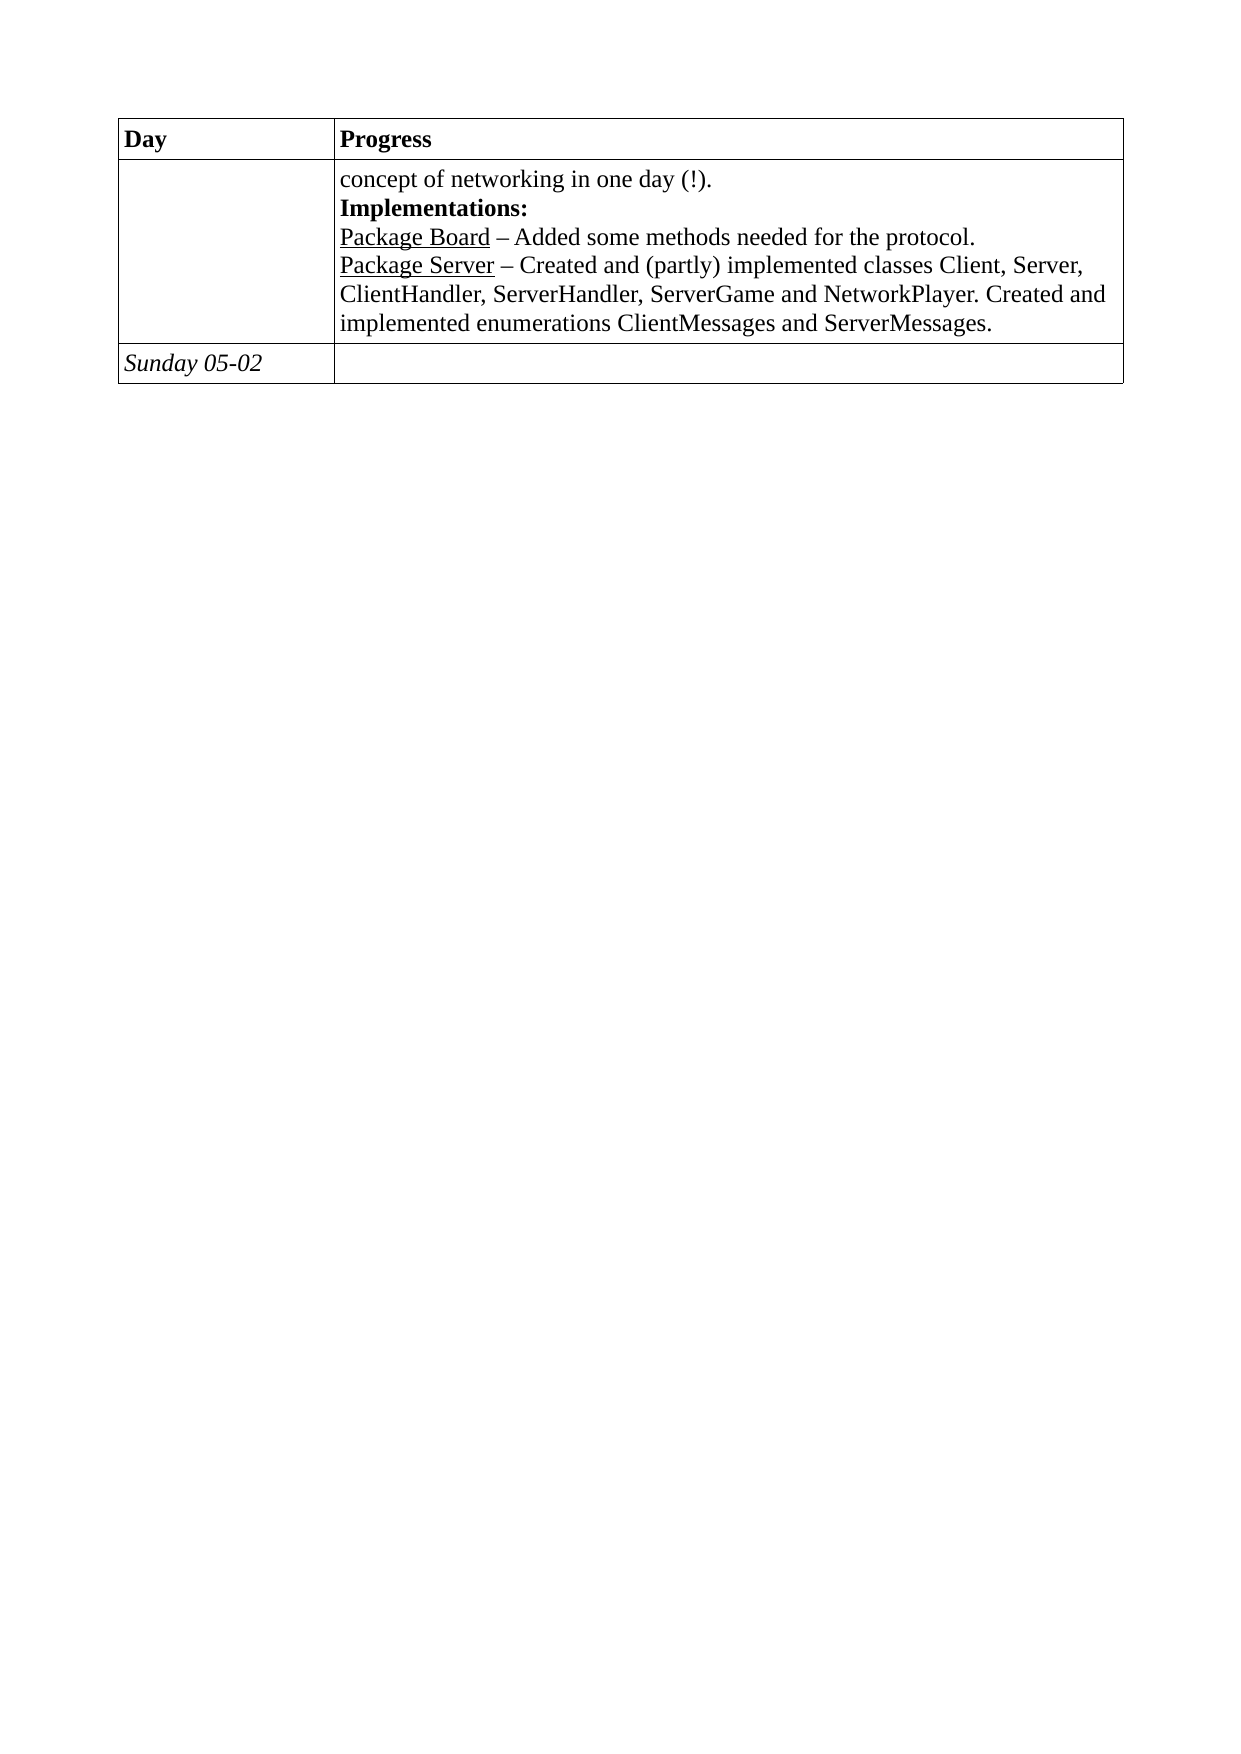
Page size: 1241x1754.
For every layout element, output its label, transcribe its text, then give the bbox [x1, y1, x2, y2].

table_cell concept of networking in one day (!). Implementations: Package Board – Added some methods needed for the protocol. Package Server – Created and (partly) implemented classes Client, Server, ClientHandler, ServerHandler, ServerGame and NetworkPlayer. Created and implemented enumerations ClientMessages and ServerMessages. [335, 160, 1123, 342]
table_header Day [119, 119, 334, 158]
table_cell [335, 344, 1123, 383]
table_cell Sunday 05-02 [119, 344, 334, 383]
table_cell [119, 160, 334, 342]
table_header Progress [335, 119, 1123, 158]
